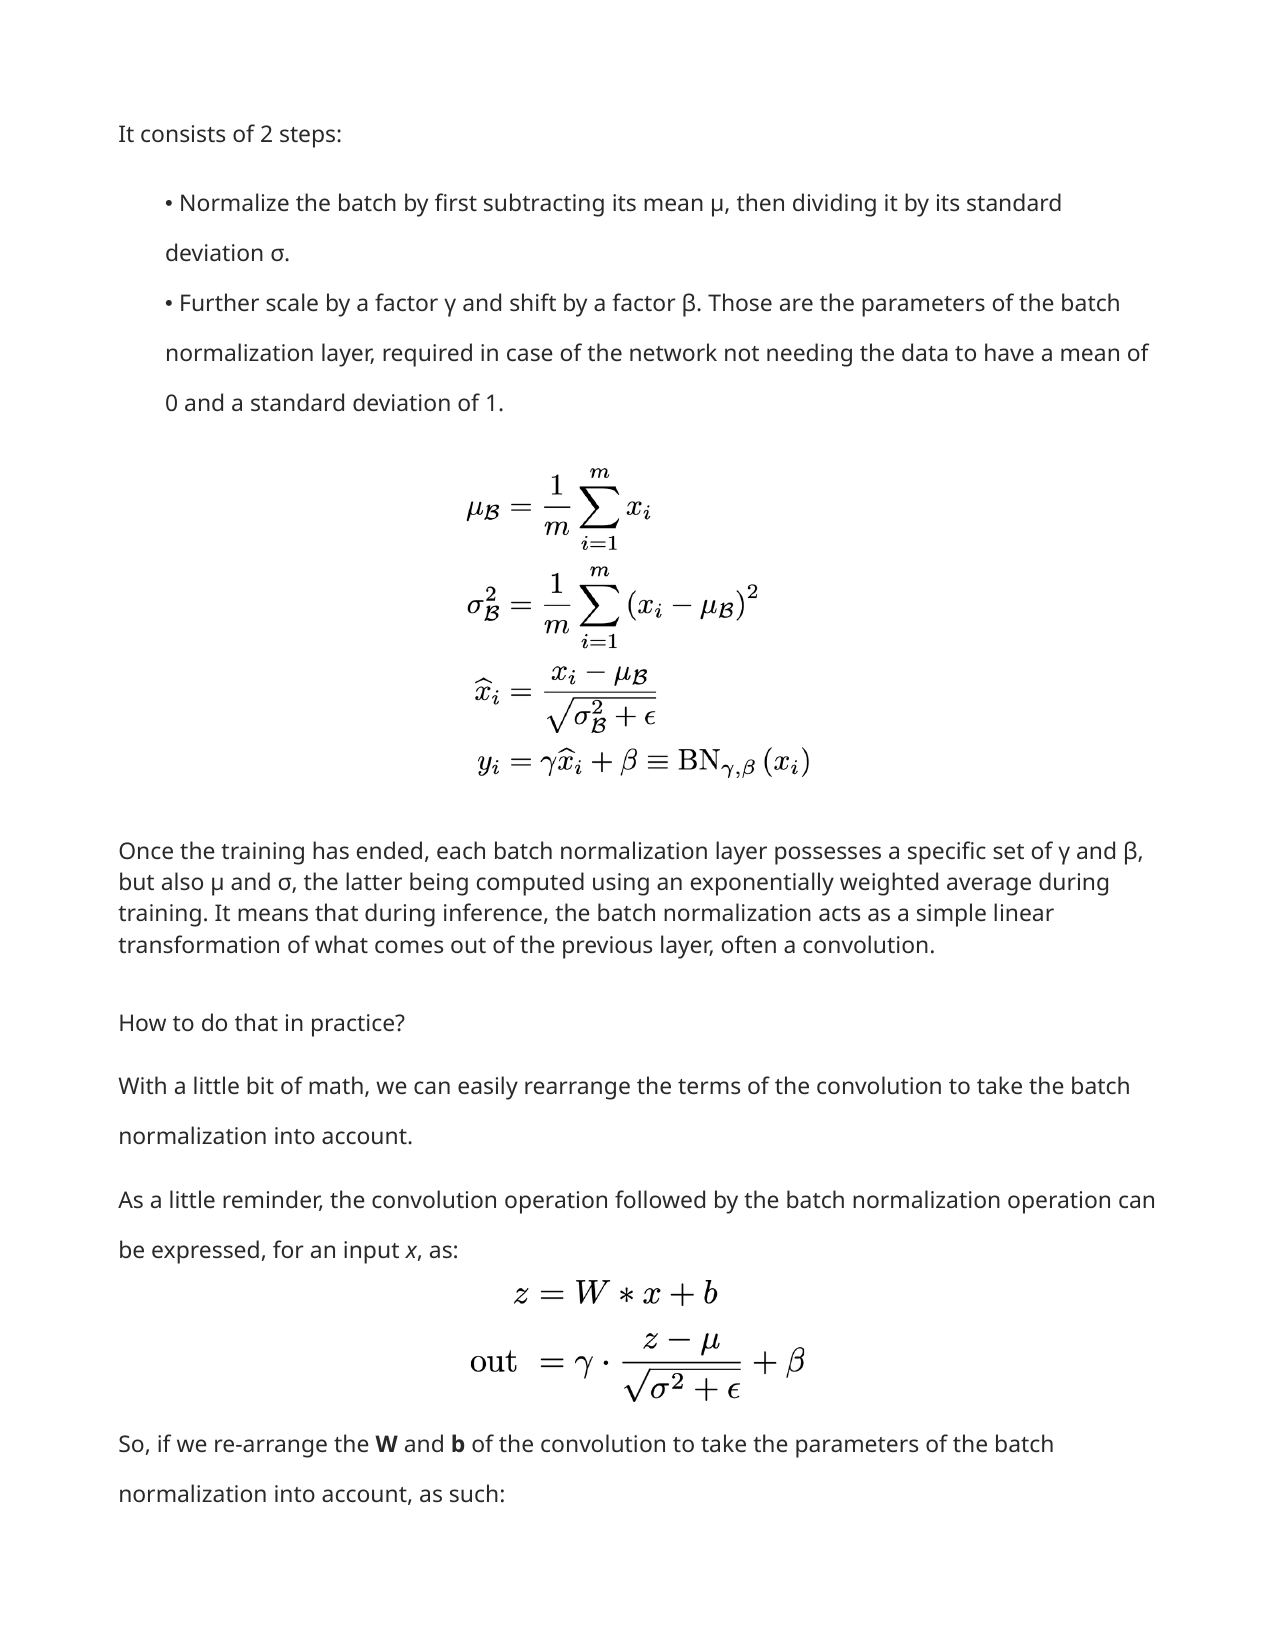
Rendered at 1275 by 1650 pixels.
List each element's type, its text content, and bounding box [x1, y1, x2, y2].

text Once the training has ended, each batch normalization layer possesses a specific set of γ and β, but also μ and σ, the latter being computed using an exponentially weighted average during training. It means that during inference, the batch normalization acts as a simple linear transformation of what comes out of the previous layer, often a convolution. [118, 835, 1157, 960]
text As a little reminder, the convolution operation followed by the batch normalization operation can be expressed, for an input x, as: [118, 1165, 1157, 1265]
list Further scale by a factor γ and shift by a factor β. Those are the parameters of the batch normalization layer, required in case of the network not needing the data to have a mean of 0 and a standard deviation of 1. [165, 269, 1157, 419]
picture [466, 468, 809, 778]
list Normalize the batch by first subtracting its mean μ, then dividing it by its standard deviation σ. [165, 169, 1157, 269]
text It consists of 2 steps: [118, 118, 1157, 149]
picture [470, 1280, 805, 1402]
text With a little bit of math, we can easily rearrange the terms of the convolution to take the batch normalization into account. [118, 1051, 1157, 1151]
subtitle How to do that in practice? [118, 1007, 1157, 1038]
text So, if we re-arrange the W and b of the convolution to take the parameters of the batch normalization into account, as such: [118, 1409, 1157, 1509]
